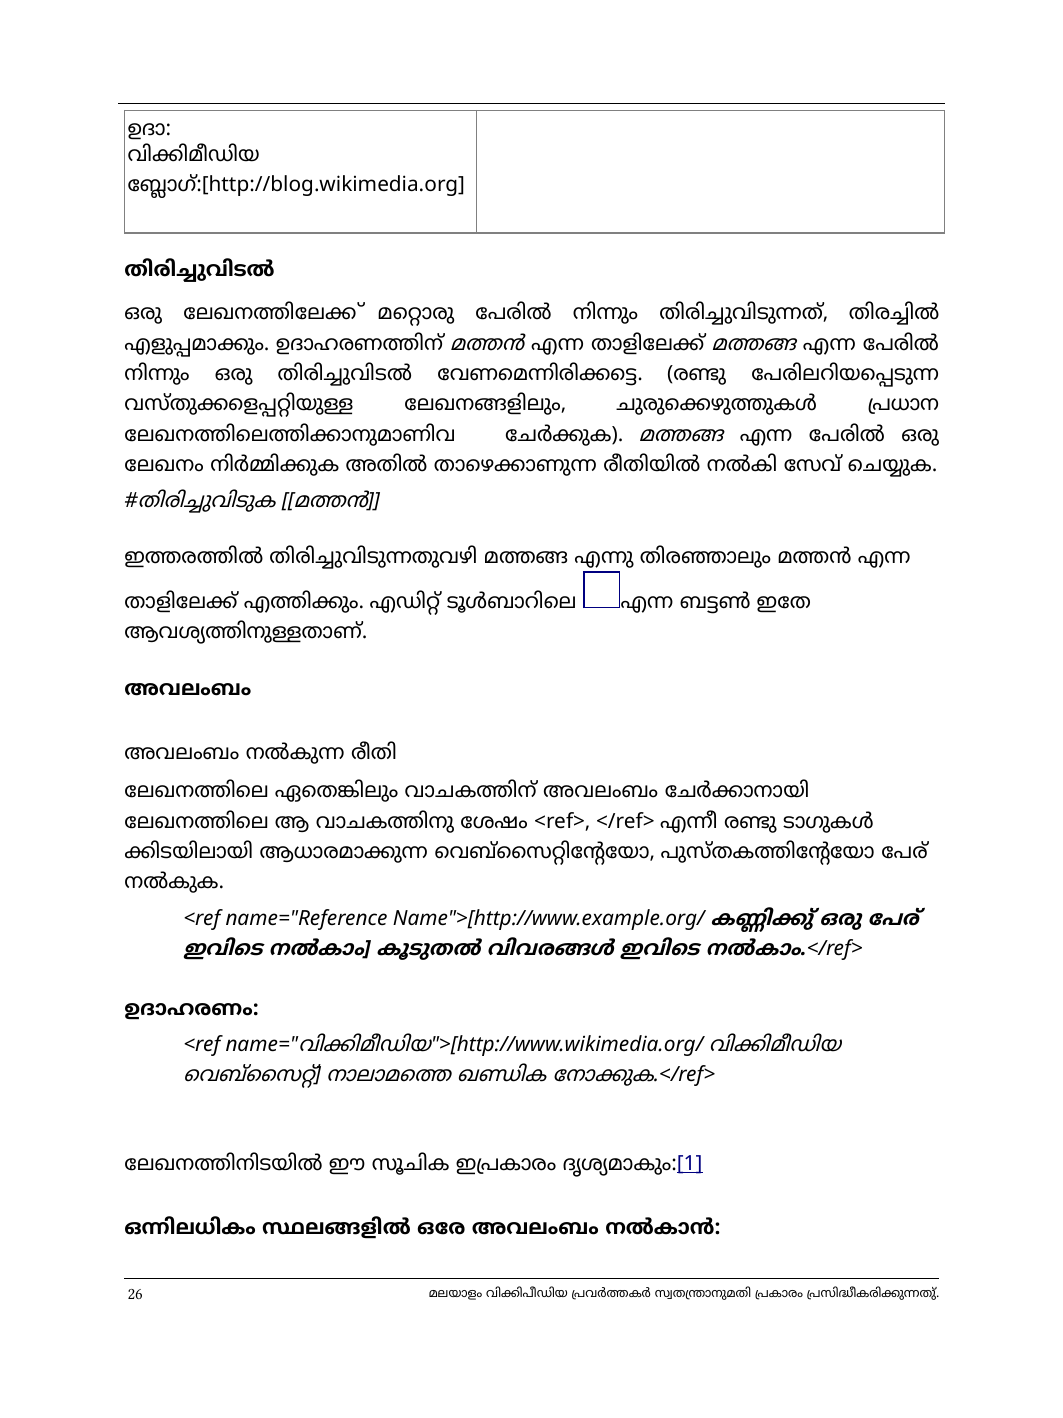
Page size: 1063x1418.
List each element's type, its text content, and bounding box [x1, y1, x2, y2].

subtitle അവലംബം [124, 678, 939, 704]
subtitle അവലംബം നല്‍കുന്ന രീതി [124, 741, 939, 767]
text ലേഖനത്തിലെ ഏതെങ്കിലും വാചകത്തിന്‌ അവലംബം ചേര്‍ക്കാനായി ലേഖനത്തിലെ ആ വാചകത്തിനു ശേഷം <ref>, </ref> എന്നീ രണ്ടു ടാഗുകള്‍ക്കിടയിലായി ആധാരമാക്കുന്ന വെബ്സൈറ്റിന്റേയോ, പുസ്തകത്തിന്റേയോ പേര്‌ നല്‍കുക. [124, 780, 939, 897]
list <ref name="വിക്കിമീഡിയ">[http://www.wikimedia.org/ വിക്കിമീഡിയ വെബ്സൈറ്റ്] നാലാമത്തെ ഖണ്ഡിക നോക്കുക.</ref> [183, 1029, 939, 1090]
text ലേഖനത്തിനിടയില്‍ ഈ സൂചിക ഇപ്രകാരം ദൃശ്യമാകും:[1] [124, 1119, 939, 1178]
subtitle തിരിച്ചുവിടല്‍ [124, 259, 939, 285]
text ഇത്തരത്തില്‍ തിരിച്ചുവിടുന്നതുവഴി മത്തങ്ങ എന്നു തിരഞ്ഞാലും മത്തന്‍ എന്ന താളിലേക്ക് എത്തിക്കും. എഡിറ്റ് ടൂള്‍ബാറിലെ എന്ന ബട്ടണ്‍ ഇതേ ആവശ്യത്തിനുള്ളതാണ്. [124, 545, 939, 647]
text ഒന്നിലധികം സ്ഥലങ്ങളില്‍ ഒരേ അവലംബം നല്‍കാന്‍: [124, 1184, 939, 1243]
text #തിരിച്ചുവിടുക [[മത്തന്‍]] [124, 485, 939, 516]
table_cell [477, 111, 944, 232]
text ഒരു ലേഖനത്തിലേക്ക് മറ്റൊരു പേരില്‍ നിന്നും തിരിച്ചുവിടുന്നത്, തിരച്ചില്‍ എളുപ്പമാക്കും. ഉദാഹരണത്തിന് മത്തന്‍ എന്ന താളിലേക്ക് മത്തങ്ങ എന്ന പേരില്‍ നിന്നും ഒരു തിരിച്ചുവിടല്‍ വേണമെന്നിരിക്കട്ടെ. (രണ്ടു പേരിലറിയപ്പെടുന്ന വസ്തുക്കളെപ്പറ്റിയുള്ള ലേഖനങ്ങളിലും, ചുരുക്കെഴുത്തുകൾ പ്രധാന ലേഖനത്തിലെത്തിക്കാനുമാണിവ ചേർക്കുക). മത്തങ്ങ എന്ന പേരില്‍ ഒരു ലേഖനം നിര്‍മ്മിക്കുക അതില്‍ താഴെക്കാണുന്ന രീതിയില്‍ നല്‍കി സേവ് ചെയ്യുക. [124, 297, 939, 479]
table_cell ഉദാ: വിക്കിമീഡിയ ബ്ലോഗ്‌:[http://blog.wikimedia.org] [125, 111, 476, 232]
text ഉദാഹരണം: [124, 993, 939, 1023]
list <ref name="Reference Name">[http://www.example.org/ കണ്ണിക്കു് ഒരു പേര്‌ ഇവിടെ നല്‍കാം] കൂടുതല്‍ വിവരങ്ങള്‍ ഇവിടെ നല്‍കാം.</ref> [183, 903, 939, 963]
